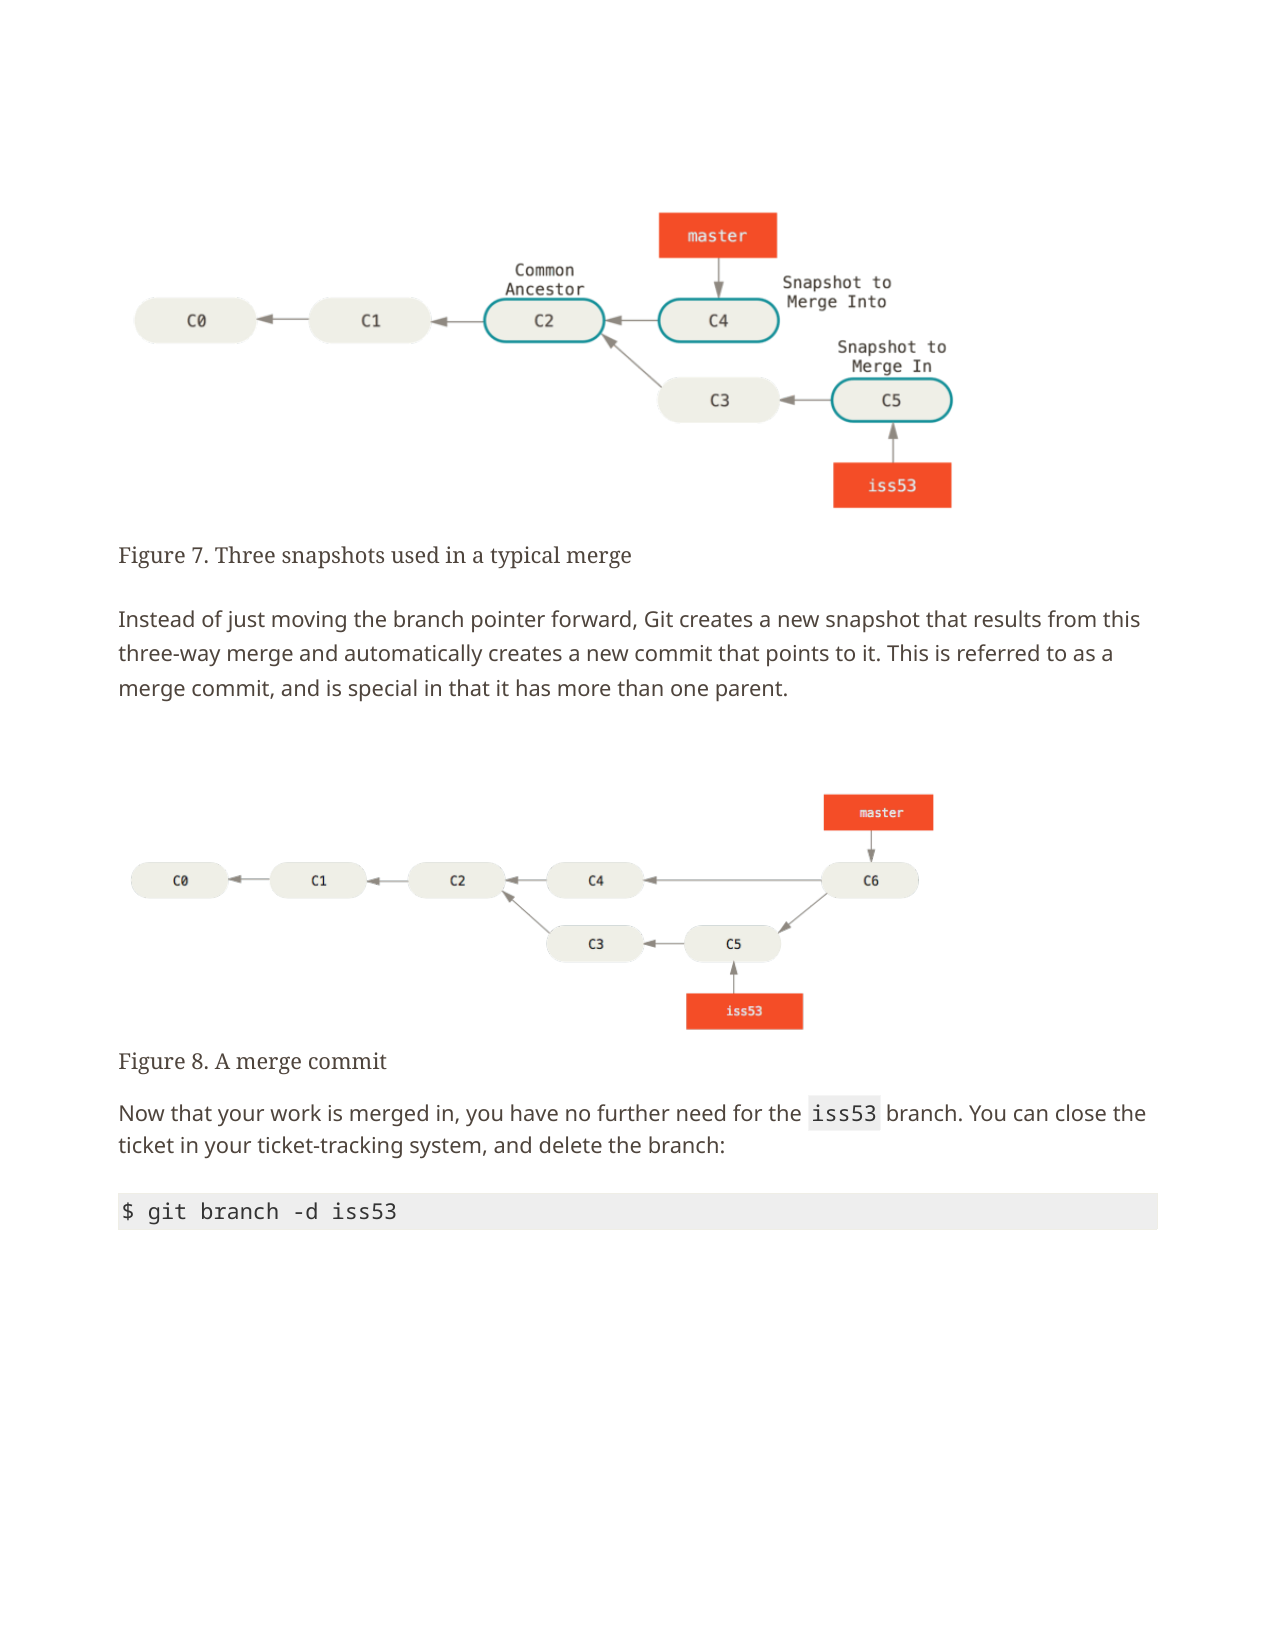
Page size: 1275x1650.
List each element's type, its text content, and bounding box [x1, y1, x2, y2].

text Figure 8. A merge commit [118, 1046, 1157, 1076]
picture [118, 719, 934, 1042]
text Instead of just moving the branch pointer forward, Git creates a new snapshot that results from this three-way merge and automatically creates a new commit that points to it. This is referred to as a merge commit, and is special in that it has more than one parent. [118, 599, 1157, 702]
text $ git branch -d iss53 [119, 1194, 1157, 1229]
text Now that your work is merged in, you have no further need for the iss53 branch. You can close the ticket in your ticket-tracking system, and delete the branch: [118, 1094, 1157, 1160]
picture [118, 118, 968, 523]
text Figure 7. Three snapshots used in a typical merge [118, 540, 1157, 570]
